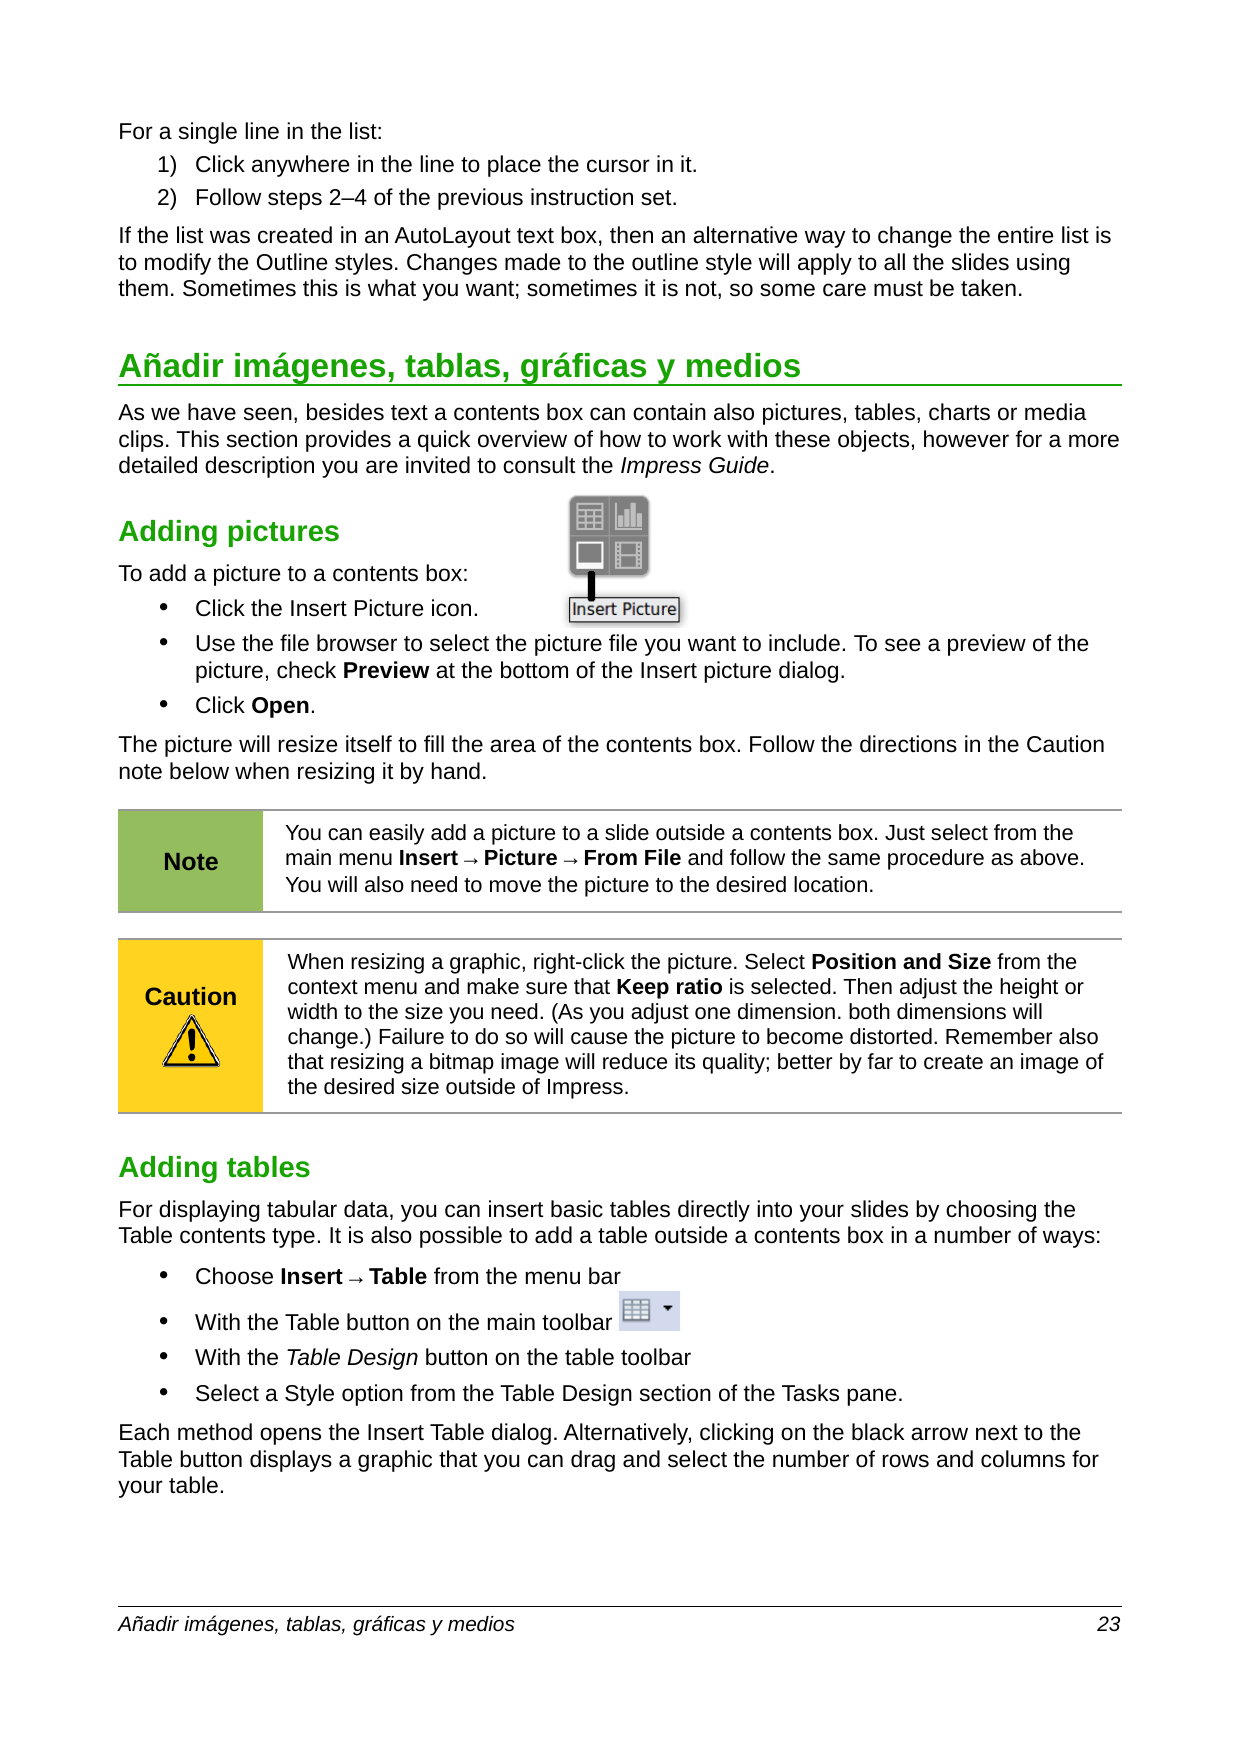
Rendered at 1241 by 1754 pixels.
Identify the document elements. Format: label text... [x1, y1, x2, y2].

list For a single line in the list: [118, 118, 1122, 144]
list Follow steps 2–4 of the previous instruction set. [177, 183, 1122, 210]
picture [618, 1291, 681, 1331]
table_header You can easily add a picture to a slide outside a contents box. Just select from the main menu Insert → Picture → From File and follow the same procedure as above. You will also need to move the picture to the desired location. [264, 811, 1122, 911]
list [689, 560, 1122, 586]
subtitle Añadir imágenes, tablas, gráficas y medios [118, 346, 1122, 384]
subtitle [689, 514, 1122, 547]
picture [559, 494, 689, 628]
text For displaying tabular data, you can insert basic tables directly into your slides by choosing the Table contents type. It is also possible to add a table outside a contents box in a number of ways: [118, 1196, 1122, 1248]
list Use the file browser to select the picture file you want to include. To see a preview of the picture, check Preview at the bottom of the Insert picture dialog. [156, 628, 1122, 684]
list Click anywhere in the line to place the cursor in it. [177, 151, 1122, 177]
text Each method opens the Insert Table dialog. Alternatively, clicking on the black arrow next to the Table button displays a graphic that you can drag and select the number of rows and columns for your table. [118, 1419, 1122, 1498]
text As we have seen, besides text a contents box can contain also pictures, tables, charts or media clips. This section provides a quick overview of how to work with these objects, however for a more detailed description you are invited to consult the Impress Guide. [118, 399, 1122, 478]
table_header When resizing a graphic, right-click the picture. Select Position and Size from the context menu and make sure that Keep ratio is selected. Then adjust the height or width to the size you need. (As you adjust one dimension. both dimensions will change.) Failure to do so will cause the picture to become distorted. Remember also that resizing a bitmap image will reduce its quality; better by far to create an image of the desired size outside of Impress. [264, 940, 1122, 1112]
subtitle Adding pictures [118, 514, 559, 547]
list With the Table Design button on the table toolbar [156, 1342, 1122, 1371]
list Select a Style option from the Table Design section of the Tasks pane. [156, 1378, 1122, 1407]
list To add a picture to a contents box: [118, 560, 559, 586]
list Click Open. [156, 690, 1122, 719]
text If the list was created in an AutoLayout text box, then an alternative way to change the entire list is to modify the Outline styles. Changes made to the outline style will apply to all the slides using them. Sometimes this is what you want; sometimes it is not, so some care must be taken. [118, 222, 1122, 301]
picture [158, 1010, 224, 1071]
list Choose Insert → Table from the menu bar [156, 1261, 1122, 1291]
list Click the Insert Picture icon. [156, 593, 559, 622]
subtitle Adding tables [118, 1150, 1122, 1183]
table_header Note [118, 811, 263, 911]
table_header Caution [118, 940, 263, 1112]
list With the Table button on the main toolbar [156, 1291, 1122, 1336]
list [689, 593, 1122, 622]
text The picture will resize itself to fill the area of the contents box. Follow the directions in the Caution note below when resizing it by hand. [118, 731, 1122, 784]
